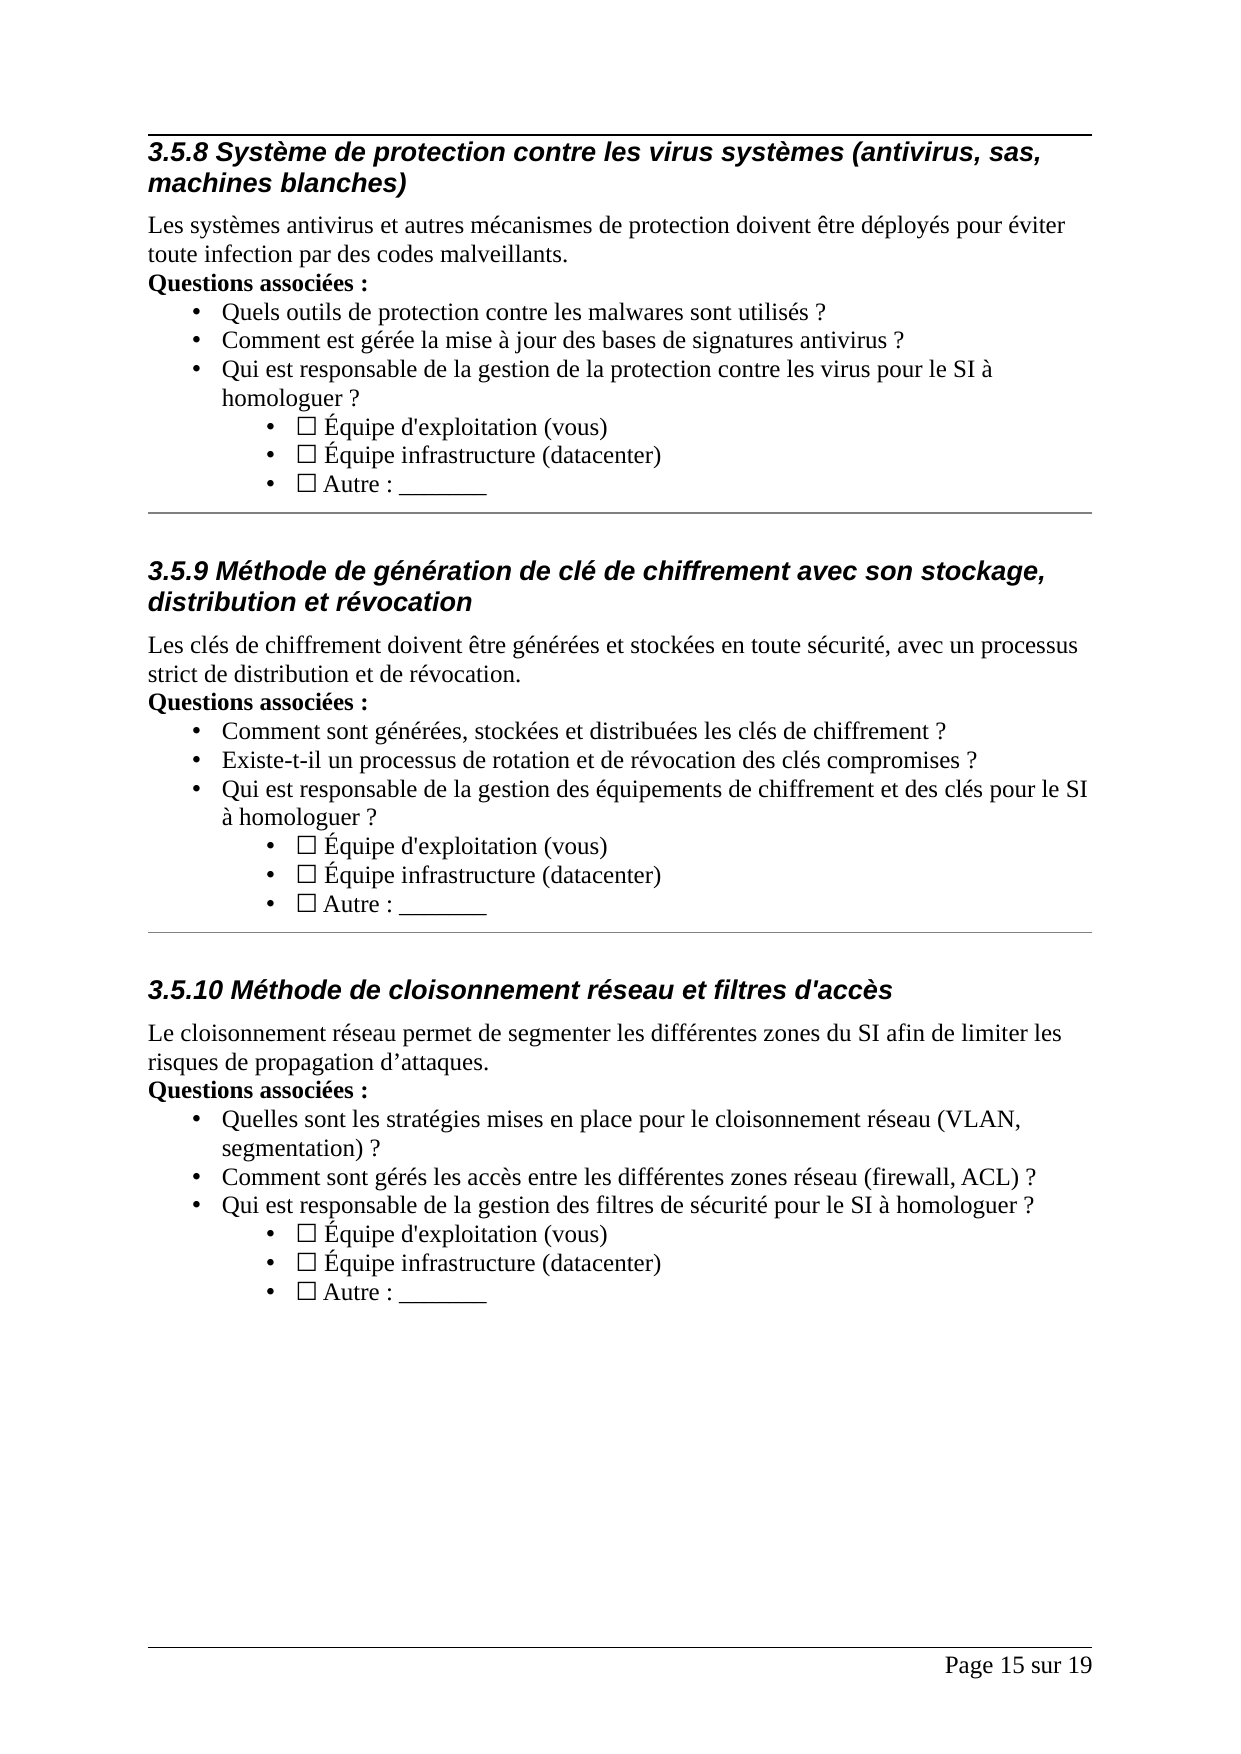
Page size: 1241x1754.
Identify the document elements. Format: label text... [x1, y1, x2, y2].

list ☐ Autre : _______ [266, 889, 1092, 917]
text Les clés de chiffrement doivent être générées et stockées en toute sécurité, avec un processus strict de distribution et de révocation. [148, 630, 1092, 687]
list ☐ Équipe d'exploitation (vous) [266, 831, 1092, 860]
text Les systèmes antivirus et autres mécanismes de protection doivent être déployés pour éviter toute infection par des codes malveillants. [148, 211, 1092, 268]
subtitle 3.5.9 Méthode de génération de clé de chiffrement avec son stockage, distribution et révocation [148, 555, 1092, 617]
list Comment sont gérés les accès entre les différentes zones réseau (firewall, ACL) ? [192, 1162, 1092, 1190]
list ☐ Équipe d'exploitation (vous) [266, 1219, 1092, 1248]
subtitle 3.5.10 Méthode de cloisonnement réseau et filtres d'accès [148, 974, 1092, 1005]
list Existe-t-il un processus de rotation et de révocation des clés compromises ? [192, 745, 1092, 774]
list ☐ Équipe d'exploitation (vous) [266, 412, 1092, 441]
list Qui est responsable de la gestion des filtres de sécurité pour le SI à homologuer ? [192, 1190, 1092, 1219]
list Quelles sont les stratégies mises en place pour le cloisonnement réseau (VLAN, segmentation) ? [192, 1104, 1092, 1162]
text Questions associées : [148, 268, 1092, 297]
list Comment est gérée la mise à jour des bases de signatures antivirus ? [192, 326, 1092, 354]
list Comment sont générées, stockées et distribuées les clés de chiffrement ? [192, 716, 1092, 745]
list Quels outils de protection contre les malwares sont utilisés ? [192, 297, 1092, 326]
list ☐ Autre : _______ [266, 469, 1092, 498]
list Qui est responsable de la gestion des équipements de chiffrement et des clés pour le SI à homologuer ? [192, 774, 1092, 831]
list ☐ Équipe infrastructure (datacenter) [266, 1248, 1092, 1277]
subtitle 3.5.8 Système de protection contre les virus systèmes (antivirus, sas, machines blanches) [148, 136, 1092, 198]
text Questions associées : [148, 1075, 1092, 1104]
list ☐ Équipe infrastructure (datacenter) [266, 441, 1092, 469]
text Le cloisonnement réseau permet de segmenter les différentes zones du SI afin de limiter les risques de propagation d’attaques. [148, 1018, 1092, 1075]
list Qui est responsable de la gestion de la protection contre les virus pour le SI à homologuer ? [192, 354, 1092, 412]
text Questions associées : [148, 687, 1092, 716]
list ☐ Autre : _______ [266, 1277, 1092, 1305]
list ☐ Équipe infrastructure (datacenter) [266, 860, 1092, 889]
